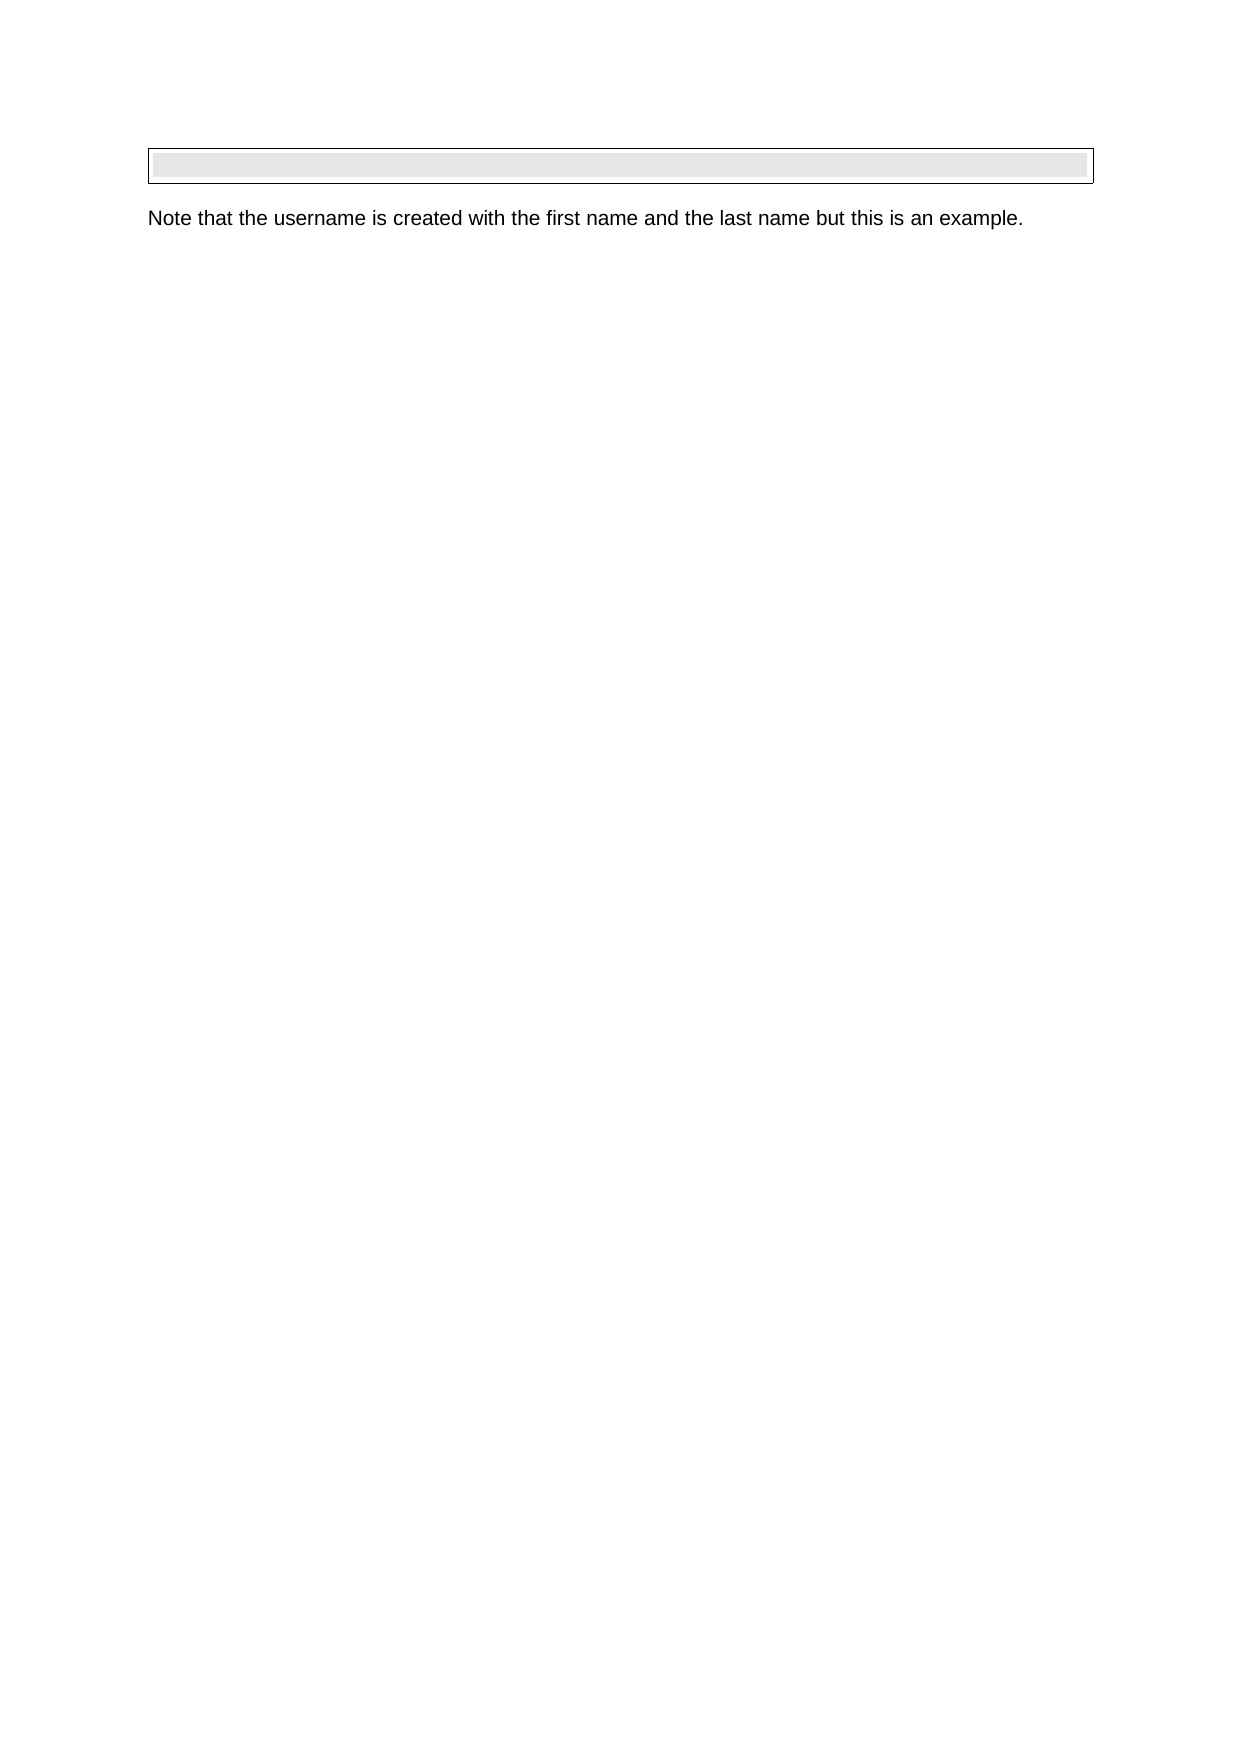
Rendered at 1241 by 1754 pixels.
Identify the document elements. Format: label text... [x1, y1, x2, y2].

table_header [149, 149, 1093, 183]
text Note that the username is created with the first name and the last name but this is an example. [148, 206, 1093, 230]
